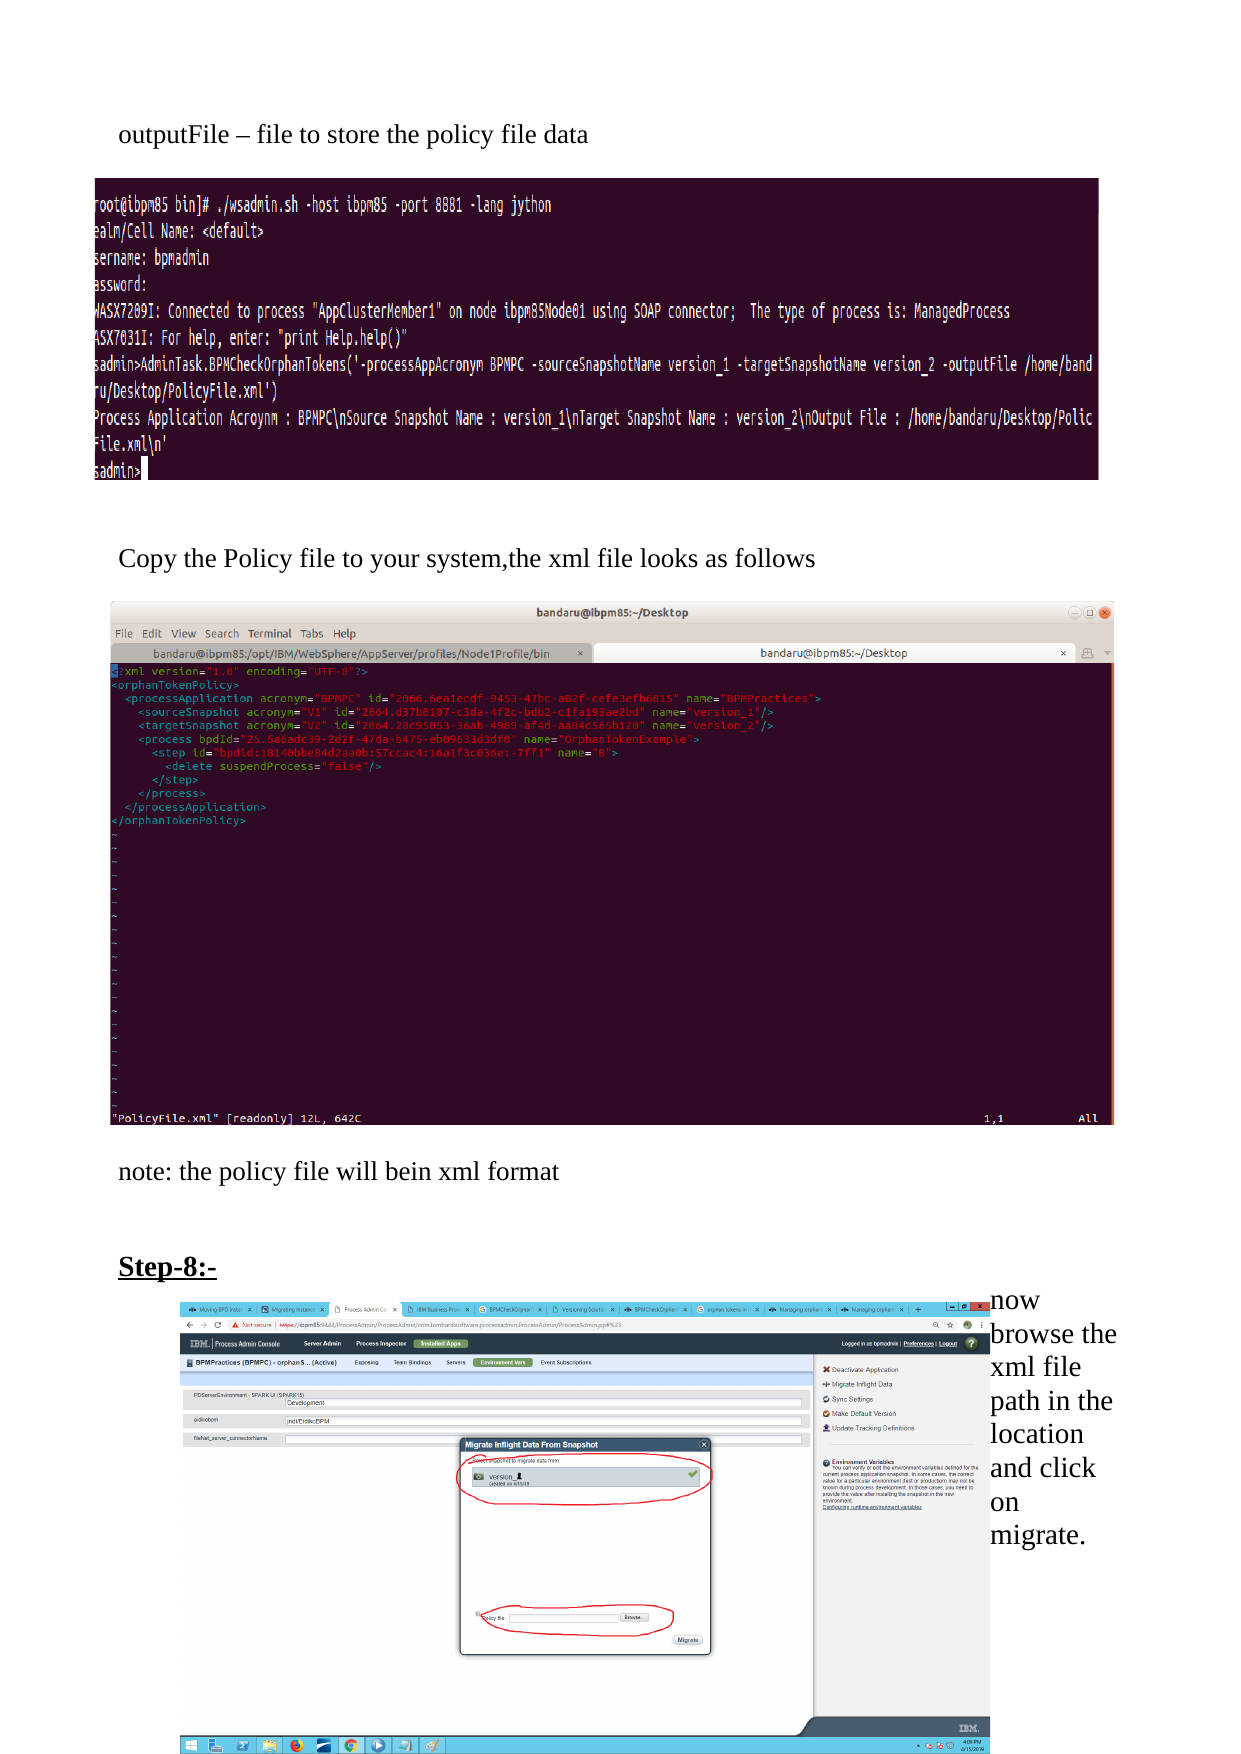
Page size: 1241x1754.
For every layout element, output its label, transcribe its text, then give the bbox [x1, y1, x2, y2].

text Copy the Policy file to your system,the xml file looks as follows [118, 542, 1122, 573]
picture [180, 1302, 991, 1754]
text Step-8:- [118, 1249, 1122, 1282]
text now browse the xml file path in the location and click on migrate. [118, 1282, 1122, 1551]
picture [94, 178, 1099, 480]
picture [110, 601, 1115, 1125]
text outputFile – file to store the policy file data [118, 118, 1122, 149]
text note: the policy file will bein xml format [118, 1156, 1122, 1187]
